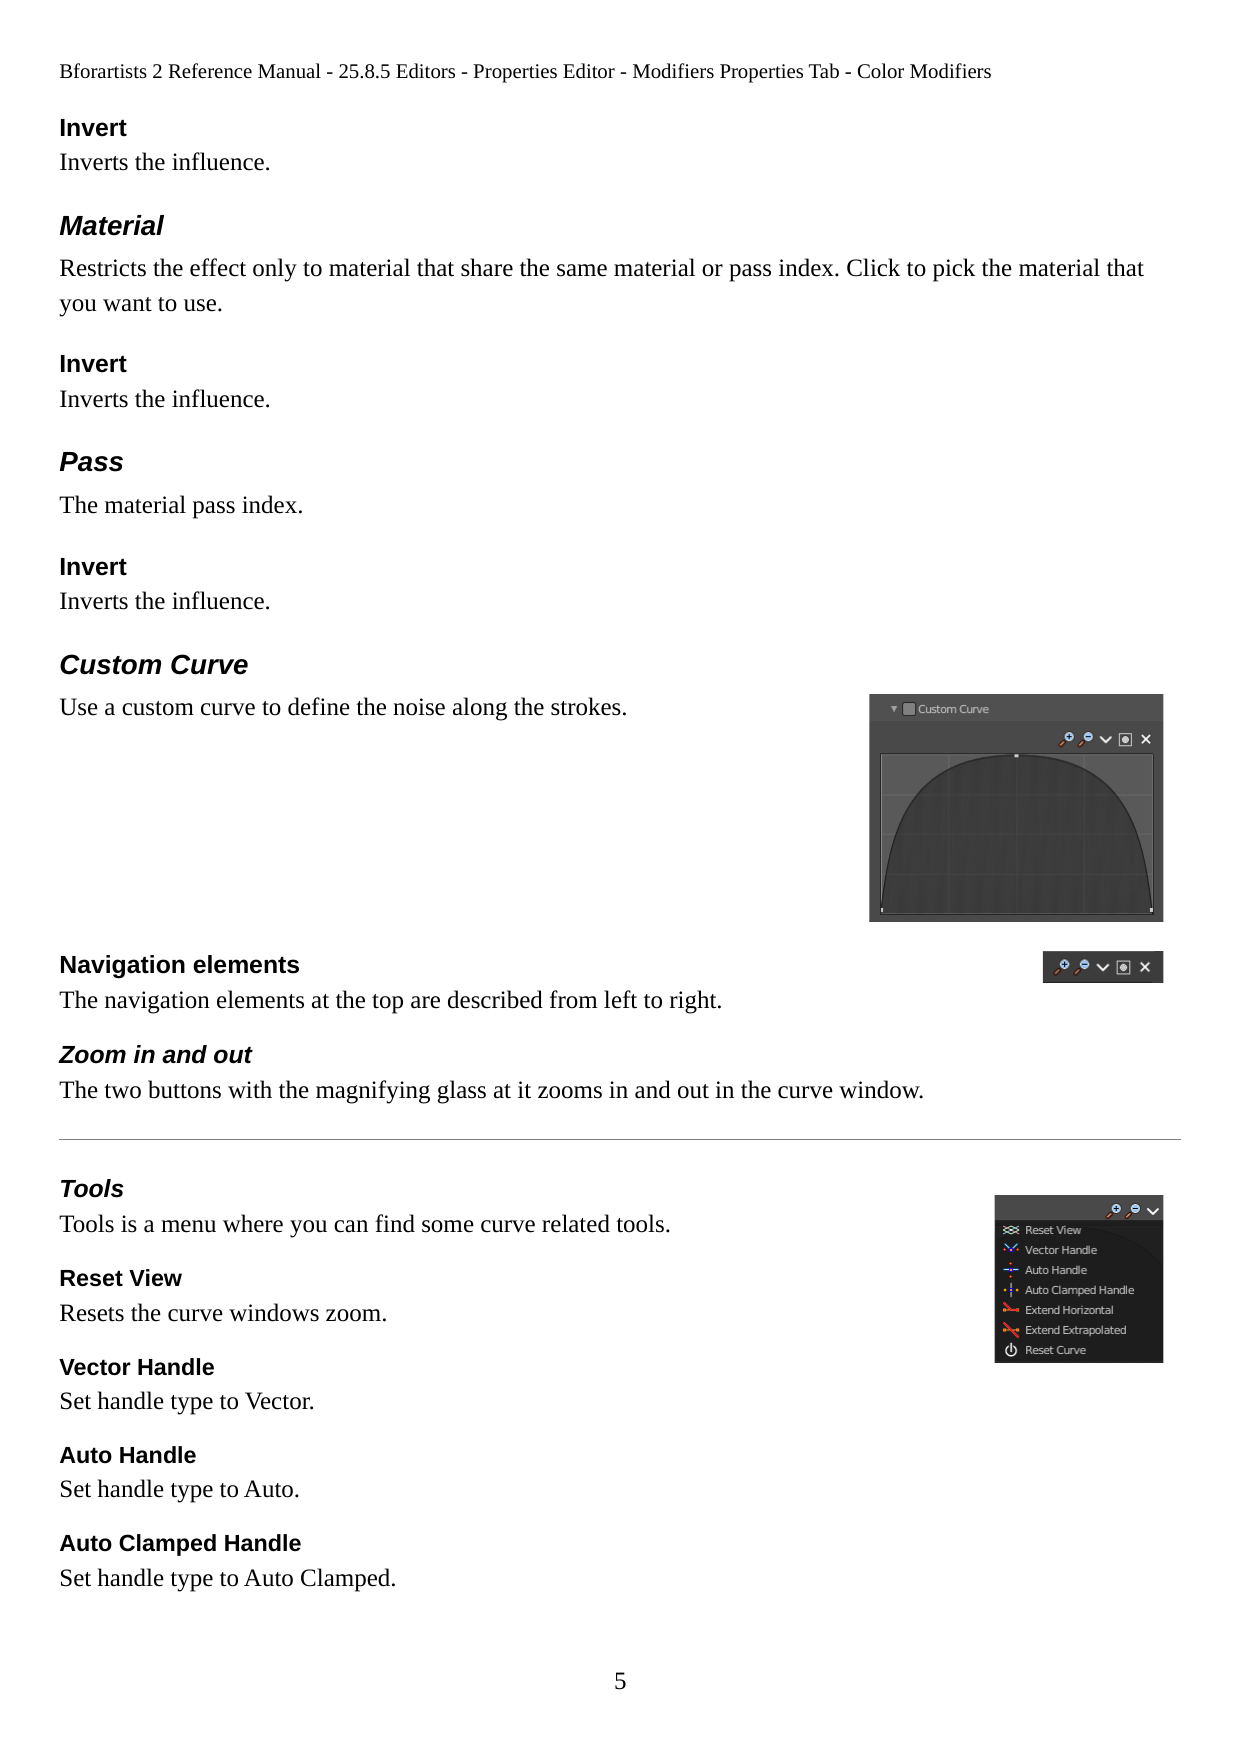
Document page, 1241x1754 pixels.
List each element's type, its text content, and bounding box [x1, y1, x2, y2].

text Resets the curve windows zoom. [59, 1298, 994, 1326]
text Inverts the influence. [59, 147, 1181, 176]
picture [1042, 951, 1164, 983]
subtitle Reset View [59, 1265, 994, 1291]
subtitle Invert [59, 349, 1181, 378]
subtitle Invert [59, 113, 1181, 141]
subtitle Invert [59, 552, 1181, 580]
subtitle [1164, 1265, 1181, 1291]
text The navigation elements at the top are described from left to right. [59, 985, 1181, 1014]
text Set handle type to Auto. [59, 1474, 1181, 1503]
text The material pass index. [59, 490, 1181, 519]
subtitle Navigation elements [59, 950, 1181, 979]
subtitle Tools [59, 1174, 1181, 1203]
text Restricts the effect only to material that share the same material or pass index. Click to pick the material that you want to use. [59, 253, 1181, 317]
subtitle Auto Handle [59, 1441, 1181, 1468]
subtitle Custom Curve [59, 648, 1181, 680]
text Set handle type to Vector. [59, 1386, 1181, 1415]
text Inverts the influence. [59, 384, 1181, 413]
subtitle Zoom in and out [59, 1040, 1181, 1069]
subtitle Material [59, 209, 1181, 241]
text Use a custom curve to define the noise along the strokes. [59, 692, 1181, 721]
text Tools is a menu where you can find some curve related tools. [59, 1209, 994, 1238]
text Inverts the influence. [59, 586, 1181, 615]
text Set handle type to Auto Clamped. [59, 1563, 1181, 1591]
picture [994, 1195, 1164, 1363]
subtitle Auto Clamped Handle [59, 1530, 1181, 1556]
subtitle Pass [59, 446, 1181, 478]
subtitle Vector Handle [59, 1353, 1181, 1380]
text The two buttons with the magnifying glass at it zooms in and out in the curve window. [59, 1075, 1181, 1104]
picture [869, 694, 1164, 922]
